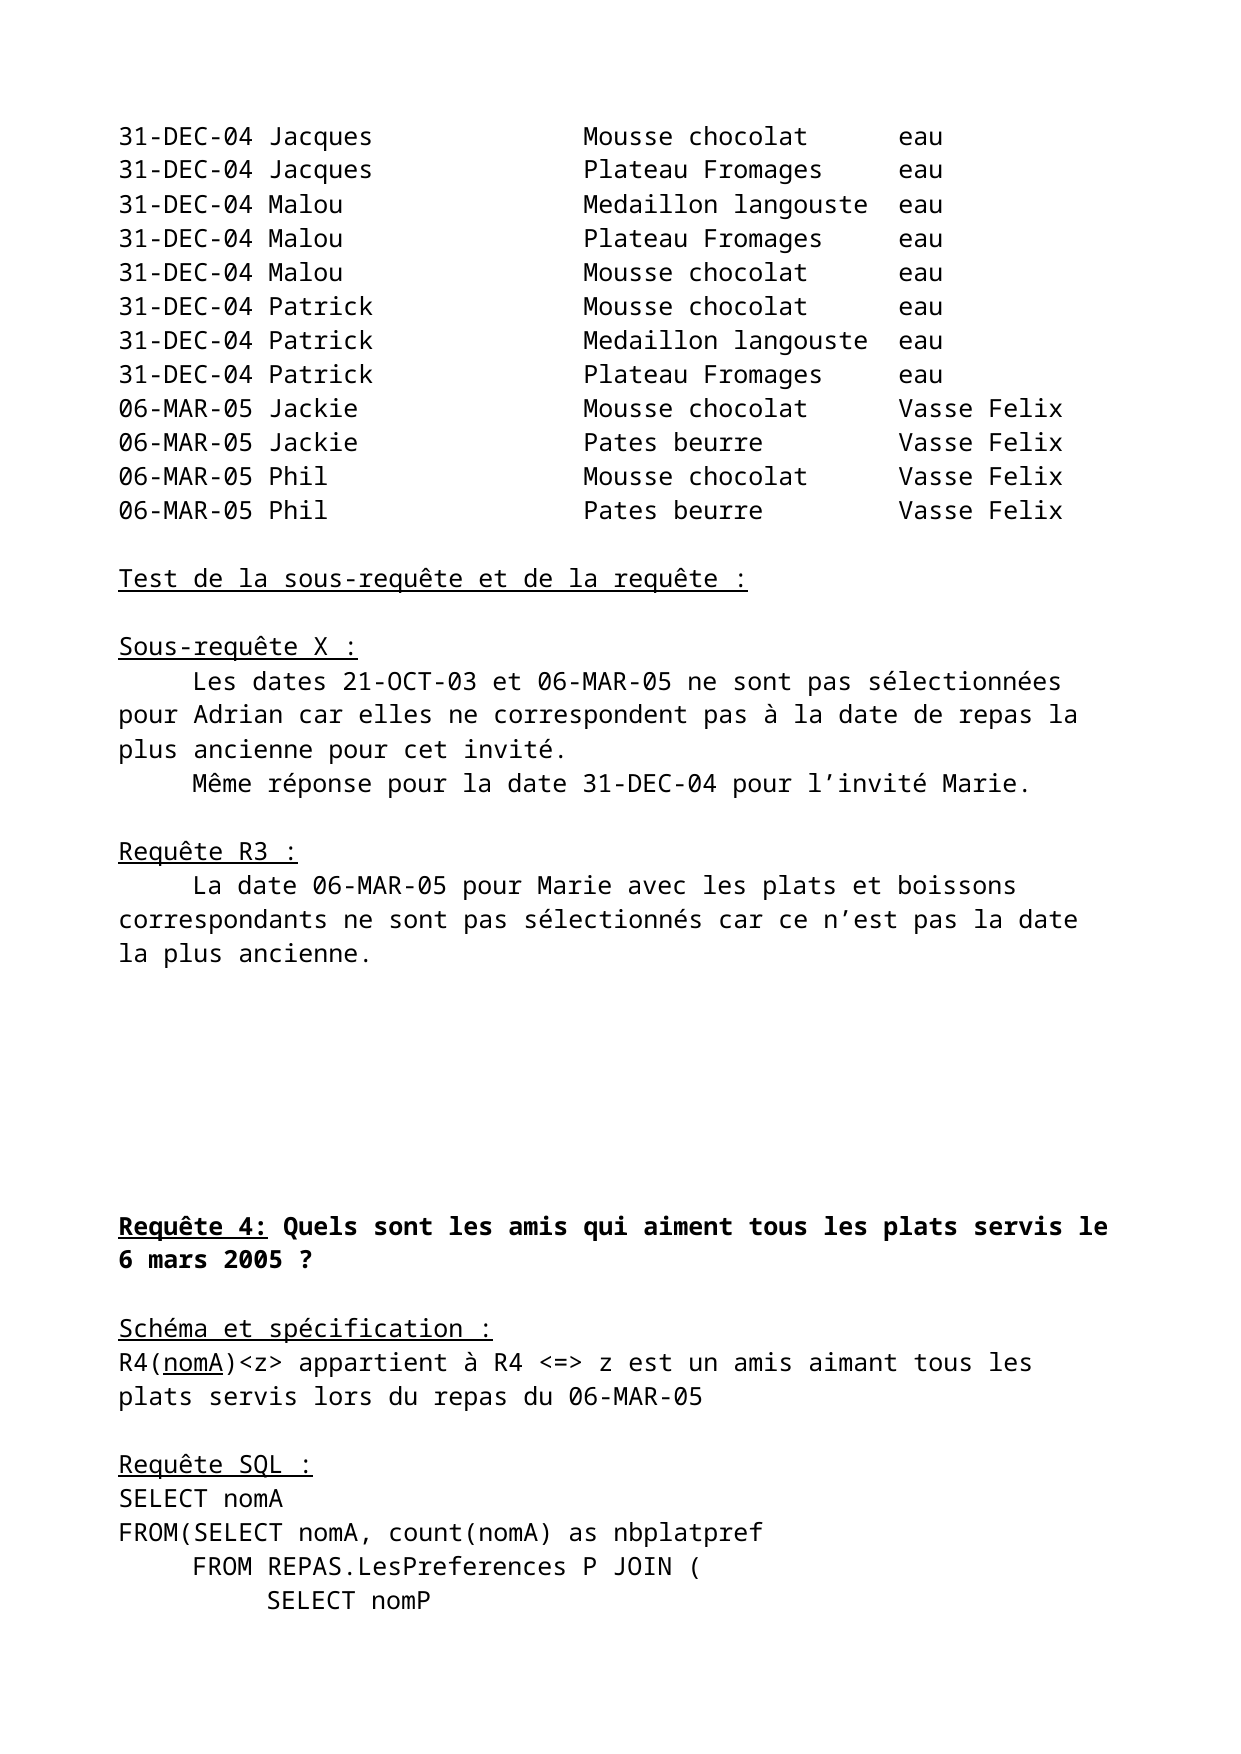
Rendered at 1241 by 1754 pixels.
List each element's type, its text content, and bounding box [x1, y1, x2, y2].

text 31-DEC-04 Malou Mousse chocolat eau [118, 254, 1122, 288]
text Même réponse pour la date 31-DEC-04 pour l’invité Marie. [118, 765, 1122, 799]
text Schéma et spécification : [118, 1310, 1122, 1344]
text 31-DEC-04 Patrick Mousse chocolat eau [118, 288, 1122, 322]
text Requête 4: Quels sont les amis qui aiment tous les plats servis le 6 mars 2005 ? [118, 1208, 1122, 1276]
text 06-MAR-05 Phil Pates beurre Vasse Felix [118, 493, 1122, 527]
text 31-DEC-04 Jacques Mousse chocolat eau [118, 118, 1122, 152]
text Requête R3 : [118, 833, 1122, 867]
text SELECT nomP [118, 1583, 1122, 1617]
text SELECT nomA [118, 1481, 1122, 1515]
text 31-DEC-04 Patrick Medaillon langouste eau [118, 322, 1122, 357]
text Les dates 21-OCT-03 et 06-MAR-05 ne sont pas sélectionnées pour Adrian car elles ne correspondent pas à la date de repas la plus ancienne pour cet invité. [118, 663, 1122, 765]
text Sous-requête X : [118, 629, 1122, 663]
text 06-MAR-05 Jackie Mousse chocolat Vasse Felix [118, 391, 1122, 425]
text 31-DEC-04 Malou Medaillon langouste eau [118, 186, 1122, 220]
text 06-MAR-05 Jackie Pates beurre Vasse Felix [118, 425, 1122, 459]
text Requête SQL : [118, 1447, 1122, 1481]
text FROM(SELECT nomA, count(nomA) as nbplatpref [118, 1515, 1122, 1549]
text R4(nomA)<z> appartient à R4 <=> z est un amis aimant tous les plats servis lors du repas du 06-MAR-05 [118, 1344, 1122, 1412]
text La date 06-MAR-05 pour Marie avec les plats et boissons correspondants ne sont pas sélectionnés car ce n’est pas la date la plus ancienne. [118, 867, 1122, 970]
text 31-DEC-04 Malou Plateau Fromages eau [118, 220, 1122, 254]
text 31-DEC-04 Jacques Plateau Fromages eau [118, 152, 1122, 186]
text Test de la sous-requête et de la requête : [118, 561, 1122, 595]
text 06-MAR-05 Phil Mousse chocolat Vasse Felix [118, 459, 1122, 493]
text FROM REPAS.LesPreferences P JOIN ( [118, 1549, 1122, 1583]
text 31-DEC-04 Patrick Plateau Fromages eau [118, 357, 1122, 391]
